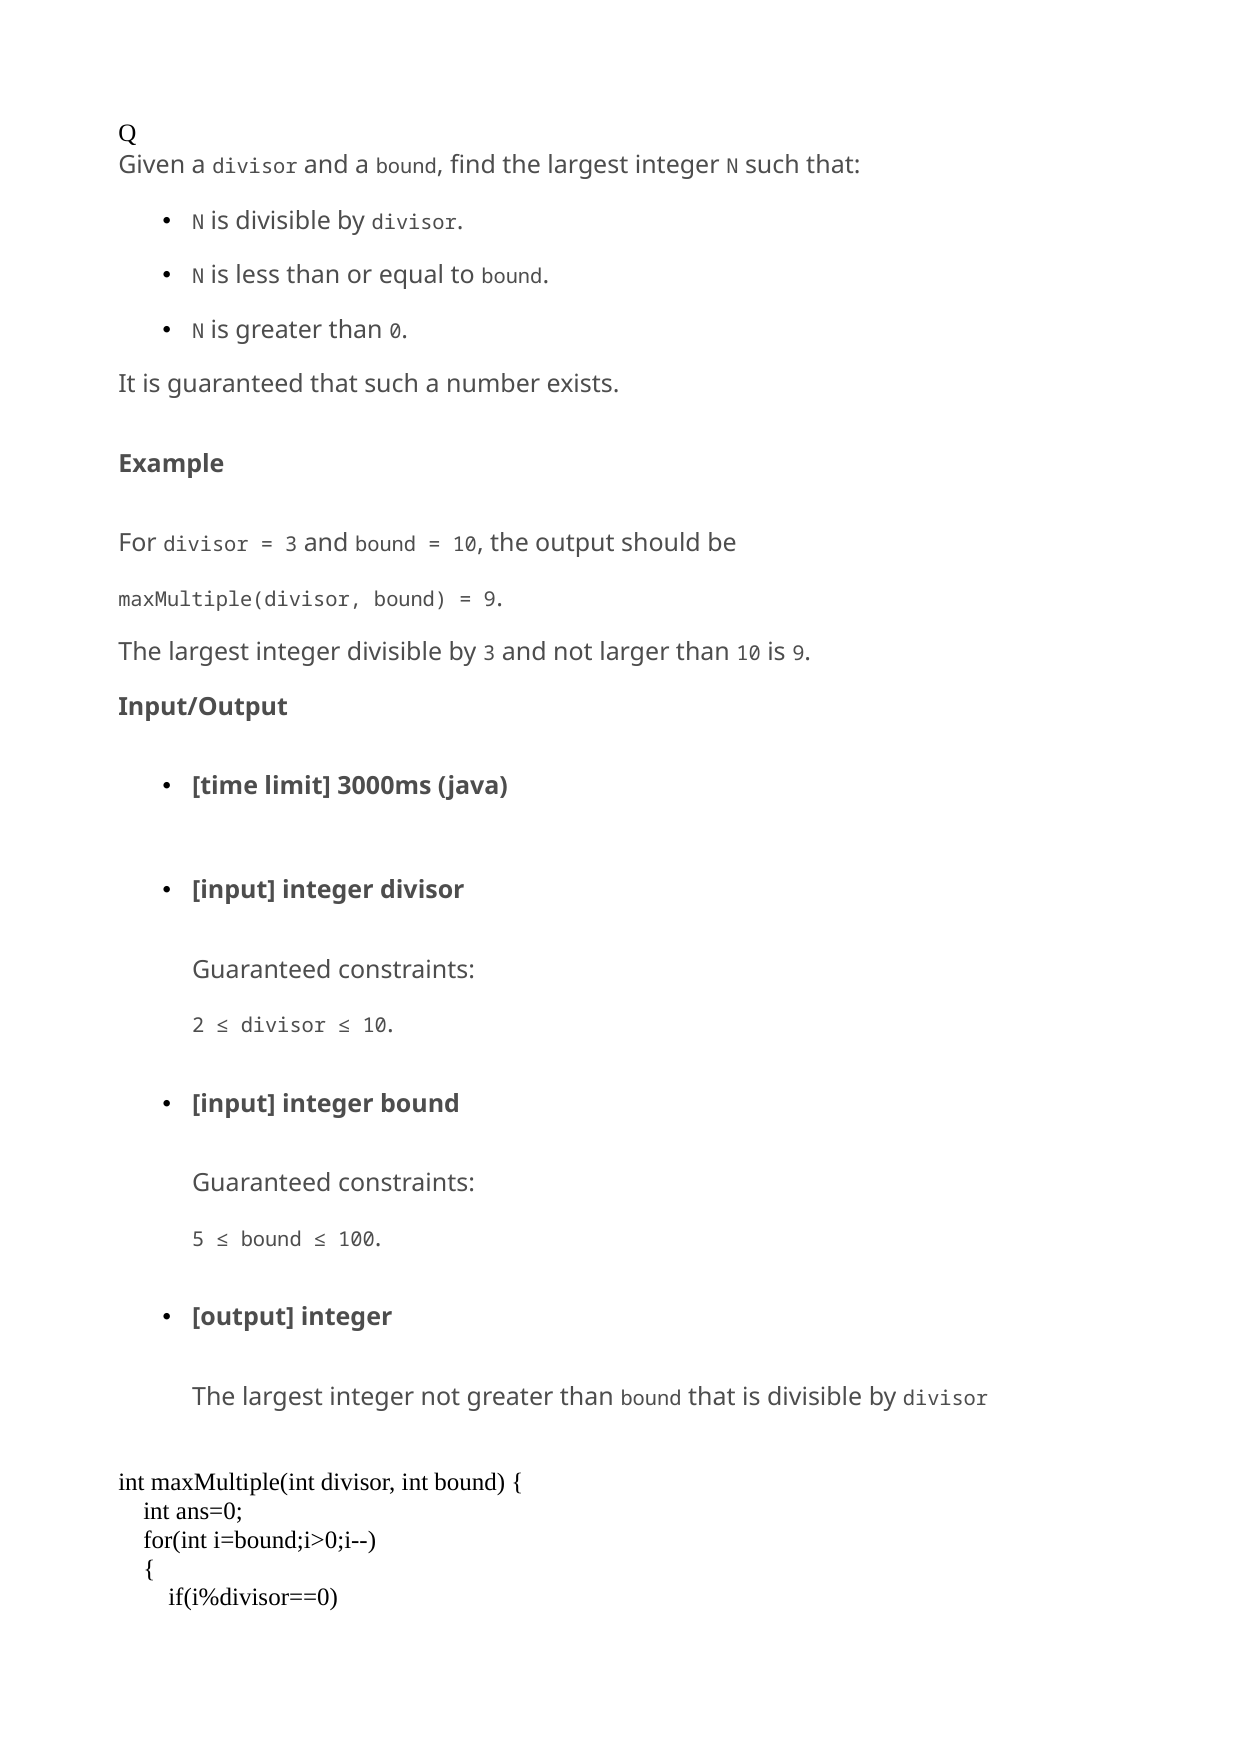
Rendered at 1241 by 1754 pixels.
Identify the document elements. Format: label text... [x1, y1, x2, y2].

list [input] integer bound [162, 1086, 1122, 1119]
text Given a divisor and a bound, find the largest integer N such that: [118, 147, 1122, 181]
list [output] integer [162, 1299, 1122, 1333]
text Input/Output [118, 688, 1122, 722]
text if(i%divisor==0) [118, 1582, 1122, 1611]
list [time limit] 3000ms (java) [162, 768, 1122, 802]
list N is less than or equal to bound. [162, 257, 1122, 291]
list N is greater than 0. [162, 311, 1122, 345]
list [input] integer divisor [162, 872, 1122, 906]
text int maxMultiple(int divisor, int bound) { [118, 1467, 1122, 1496]
list Guaranteed constraints: 5 ≤ bound ≤ 100. [162, 1165, 1122, 1253]
text It is guaranteed that such a number exists. [118, 366, 1122, 400]
text For divisor = 3 and bound = 10, the output should be maxMultiple(divisor, bound) = 9. [118, 525, 1122, 613]
text The largest integer divisible by 3 and not larger than 10 is 9. [118, 634, 1122, 668]
list Guaranteed constraints: 2 ≤ divisor ≤ 10. [162, 952, 1122, 1040]
text { [118, 1554, 1122, 1582]
text Example [118, 445, 1122, 479]
text Q [118, 118, 1122, 147]
text for(int i=bound;i>0;i--) [118, 1525, 1122, 1554]
list The largest integer not greater than bound that is divisible by divisor [162, 1378, 1122, 1412]
text int ans=0; [118, 1496, 1122, 1525]
list N is divisible by divisor. [162, 202, 1122, 236]
